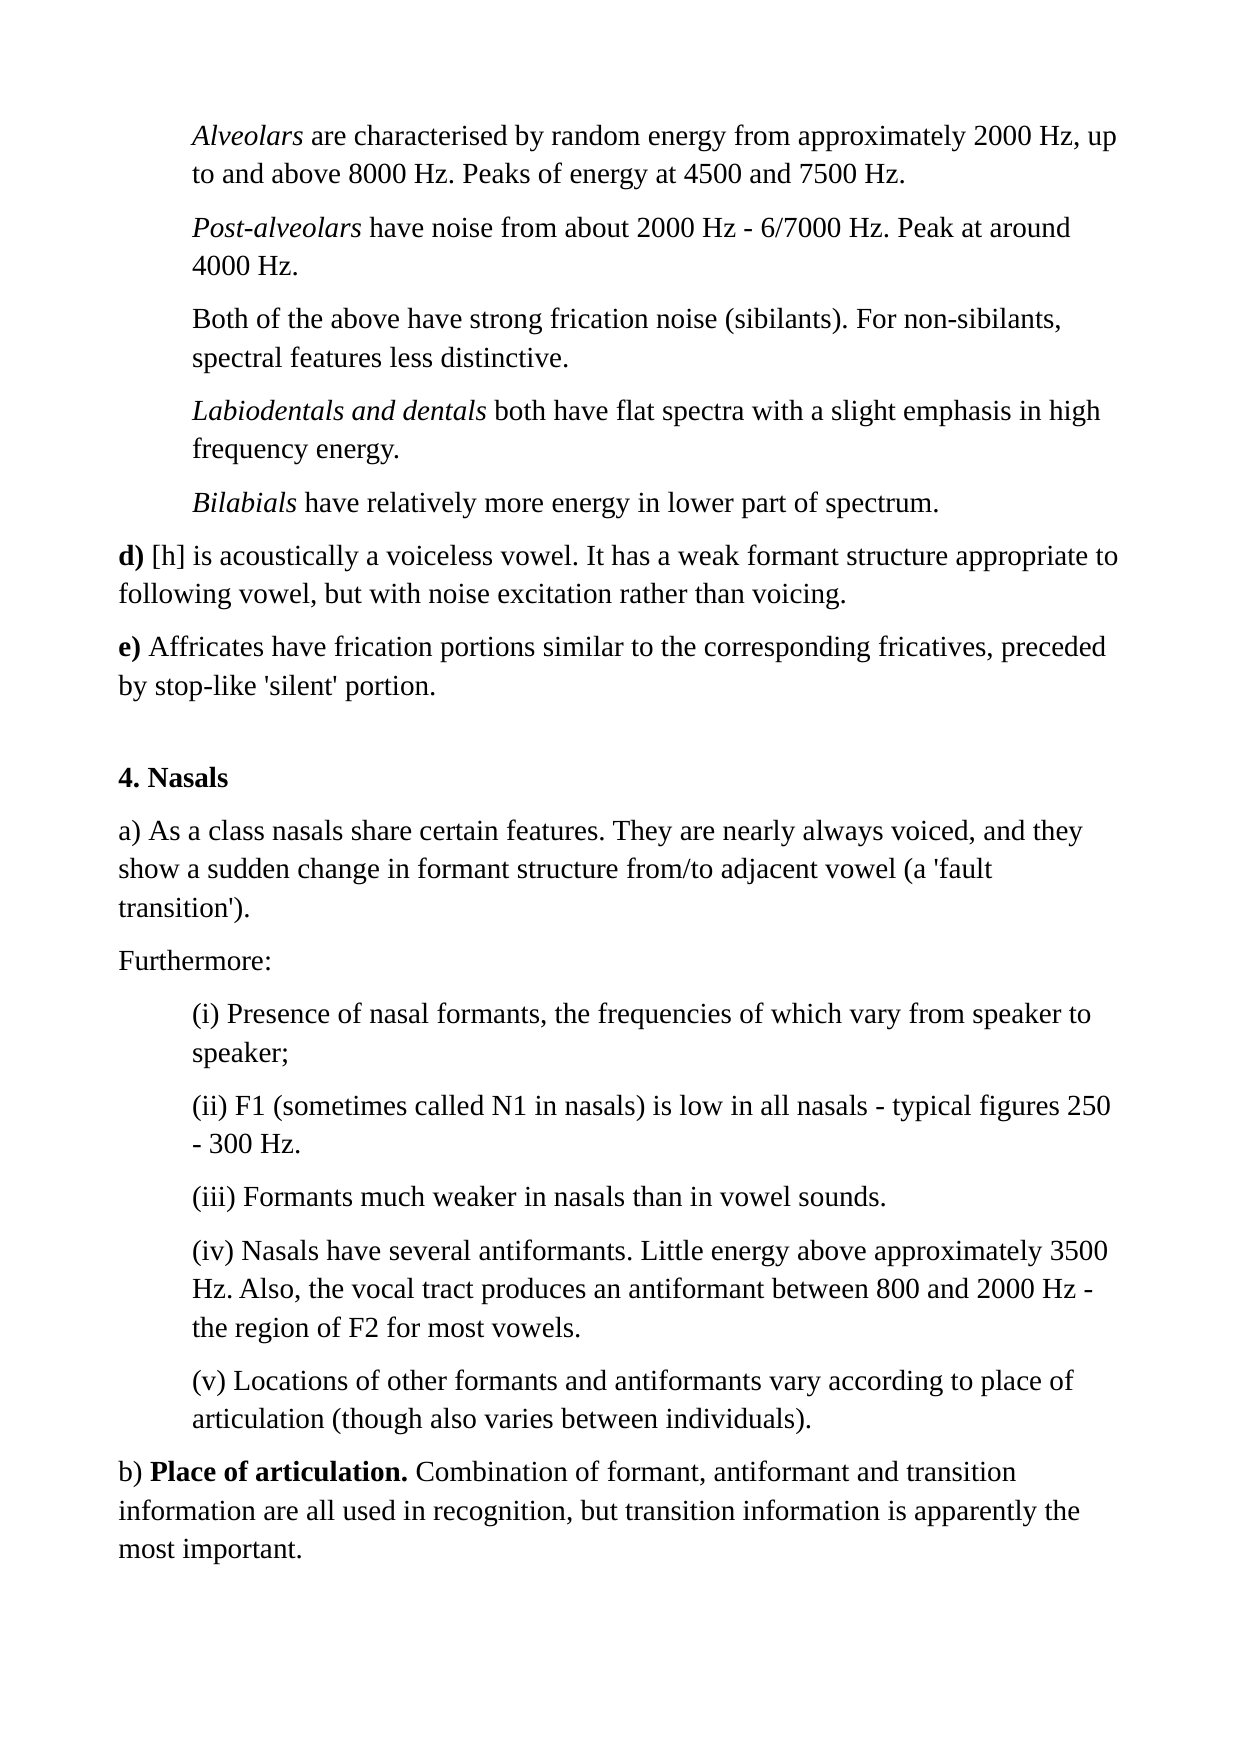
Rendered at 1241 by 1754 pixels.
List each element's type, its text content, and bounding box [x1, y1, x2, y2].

list (i) Presence of nasal formants, the frequencies of which vary from speaker to speaker; [118, 996, 1122, 1068]
text e) Affricates have frication portions similar to the corresponding fricatives, preceded by stop-like 'silent' portion. [118, 629, 1122, 702]
text a) As a class nasals share certain features. They are nearly always voiced, and they show a sudden change in formant structure from/to adjacent vowel (a 'fault transition'). [118, 813, 1122, 923]
list (iv) Nasals have several antiformants. Little energy above approximately 3500 Hz. Also, the vocal tract produces an antiformant between 800 and 2000 Hz - the region of F2 for most vowels. [118, 1233, 1122, 1343]
list (v) Locations of other formants and antiformants vary according to place of articulation (though also varies between individuals). [118, 1363, 1122, 1435]
text 4. Nasals [118, 721, 1122, 793]
list (ii) F1 (sometimes called N1 in nasals) is low in all nasals - typical figures 250 - 300 Hz. [118, 1088, 1122, 1160]
text Furthermore: [118, 943, 1122, 977]
list (iii) Formants much weaker in nasals than in vowel sounds. [118, 1179, 1122, 1213]
list Post-alveolars have noise from about 2000 Hz - 6/7000 Hz. Peak at around 4000 Hz. [118, 210, 1122, 282]
list Labiodentals and dentals both have flat spectra with a slight emphasis in high frequency energy. [118, 393, 1122, 465]
list Alveolars are characterised by random energy from approximately 2000 Hz, up to and above 8000 Hz. Peaks of energy at 4500 and 7500 Hz. [118, 118, 1122, 190]
text d) [h] is acoustically a voiceless vowel. It has a weak formant structure appropriate to following vowel, but with noise excitation rather than voicing. [118, 538, 1122, 610]
list Bilabials have relatively more energy in lower part of spectrum. [118, 485, 1122, 518]
text b) Place of articulation. Combination of formant, antiformant and transition information are all used in recognition, but transition information is apparently the most important. [118, 1454, 1122, 1565]
list Both of the above have strong frication noise (sibilants). For non-sibilants, spectral features less distinctive. [118, 301, 1122, 373]
